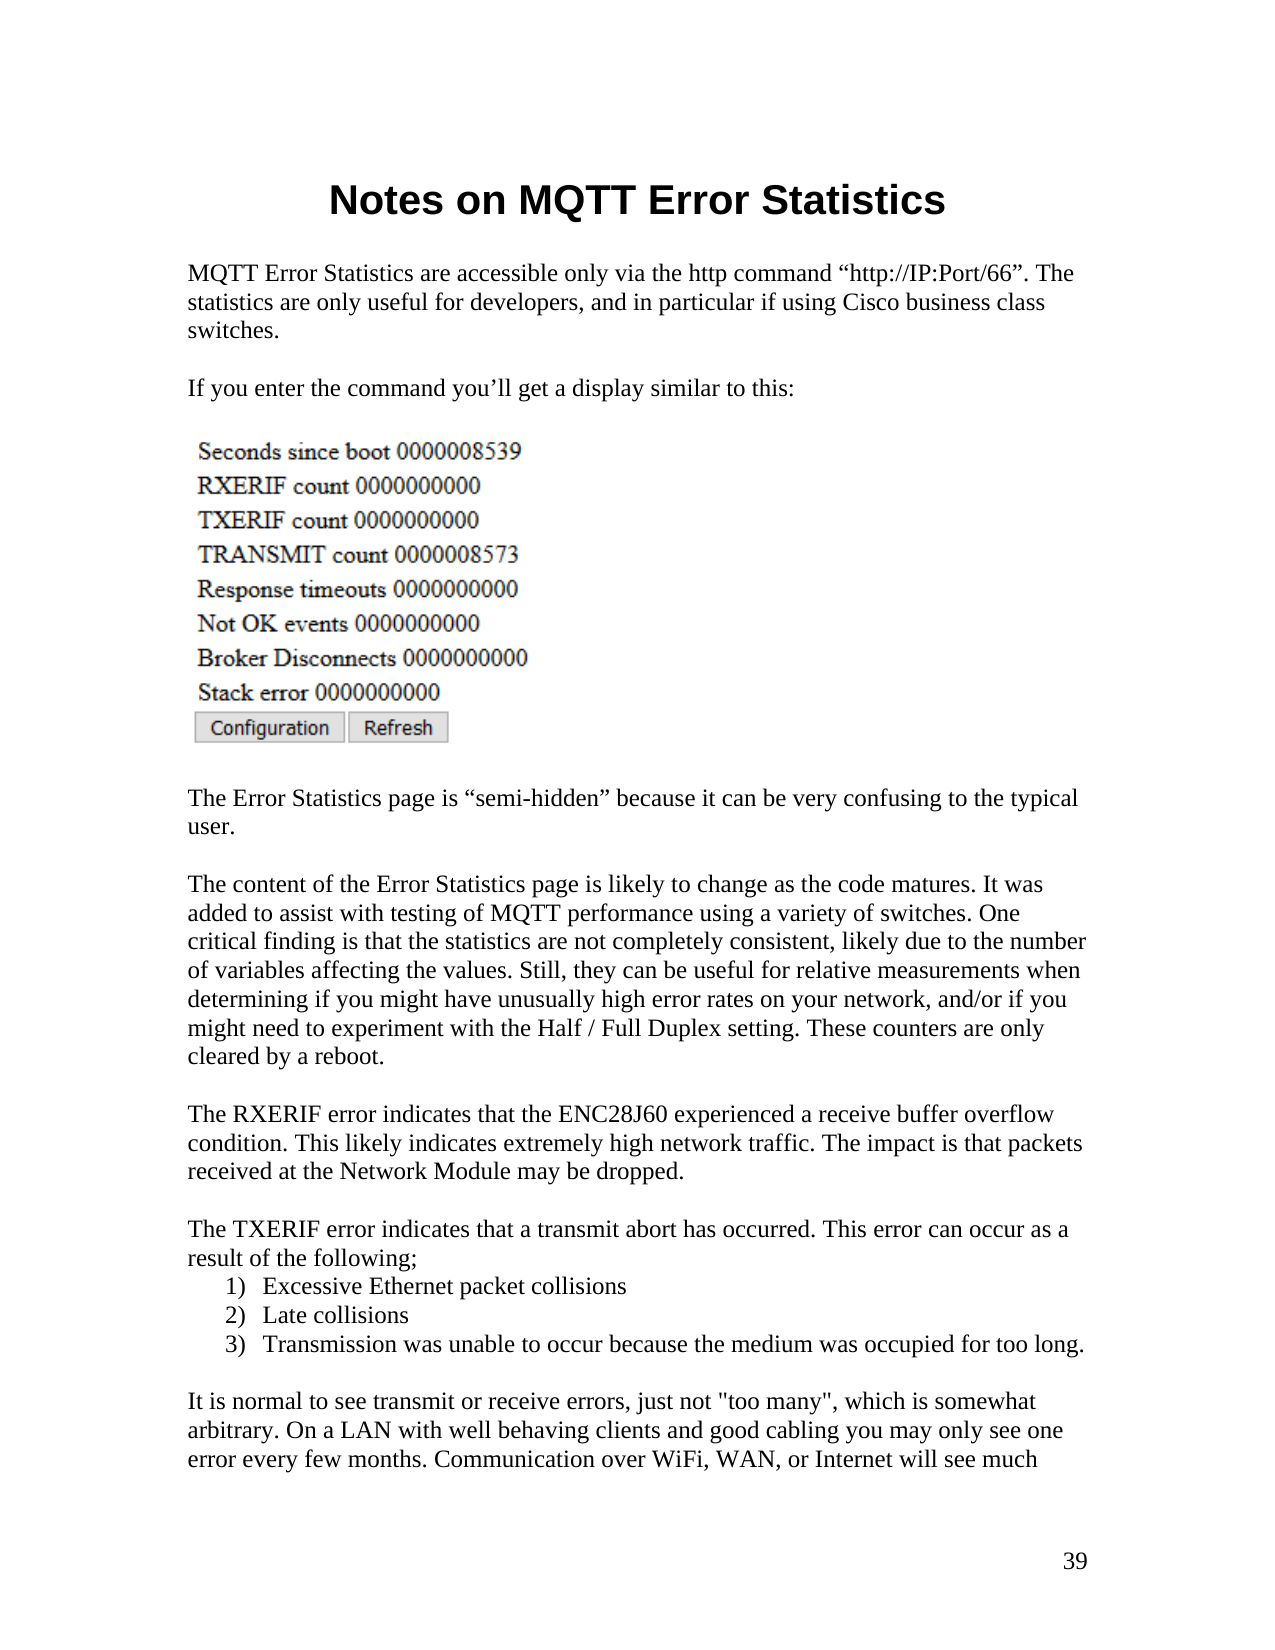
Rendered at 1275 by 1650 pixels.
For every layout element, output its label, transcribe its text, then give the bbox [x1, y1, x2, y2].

picture [187, 430, 554, 754]
list Transmission was unable to occur because the medium was occupied for too long. [225, 1329, 1087, 1358]
text The Error Statistics page is “semi-hidden” because it can be very confusing to the typical user. [187, 783, 1087, 840]
text It is normal to see transmit or receive errors, just not "too many", which is somewhat arbitrary. On a LAN with well behaving clients and good cabling you may only see one error every few months. Communication over WiFi, WAN, or Internet will see much [187, 1386, 1087, 1473]
text The RXERIF error indicates that the ENC28J60 experienced a receive buffer overflow condition. This likely indicates extremely high network traffic. The impact is that packets received at the Network Module may be dropped. [187, 1099, 1087, 1185]
list Excessive Ethernet packet collisions [225, 1271, 1087, 1300]
text If you enter the command you’ll get a display similar to this: [187, 373, 1087, 402]
text The content of the Error Statistics page is likely to change as the code matures. It was added to assist with testing of MQTT performance using a variety of switches. One critical finding is that the statistics are not completely consistent, likely due to the number of variables affecting the values. Still, they can be useful for relative measurements when determining if you might have unusually high error rates on your network, and/or if you might need to experiment with the Half / Full Duplex setting. These counters are only cleared by a reboot. [187, 869, 1087, 1070]
text MQTT Error Statistics are accessible only via the http command “http://IP:Port/66”. The statistics are only useful for developers, and in particular if using Cisco business class switches. [187, 258, 1087, 344]
list Late collisions [225, 1300, 1087, 1329]
subtitle Notes on MQTT Error Statistics [187, 175, 1087, 223]
text The TXERIF error indicates that a transmit abort has occurred. This error can occur as a result of the following; [187, 1214, 1087, 1271]
